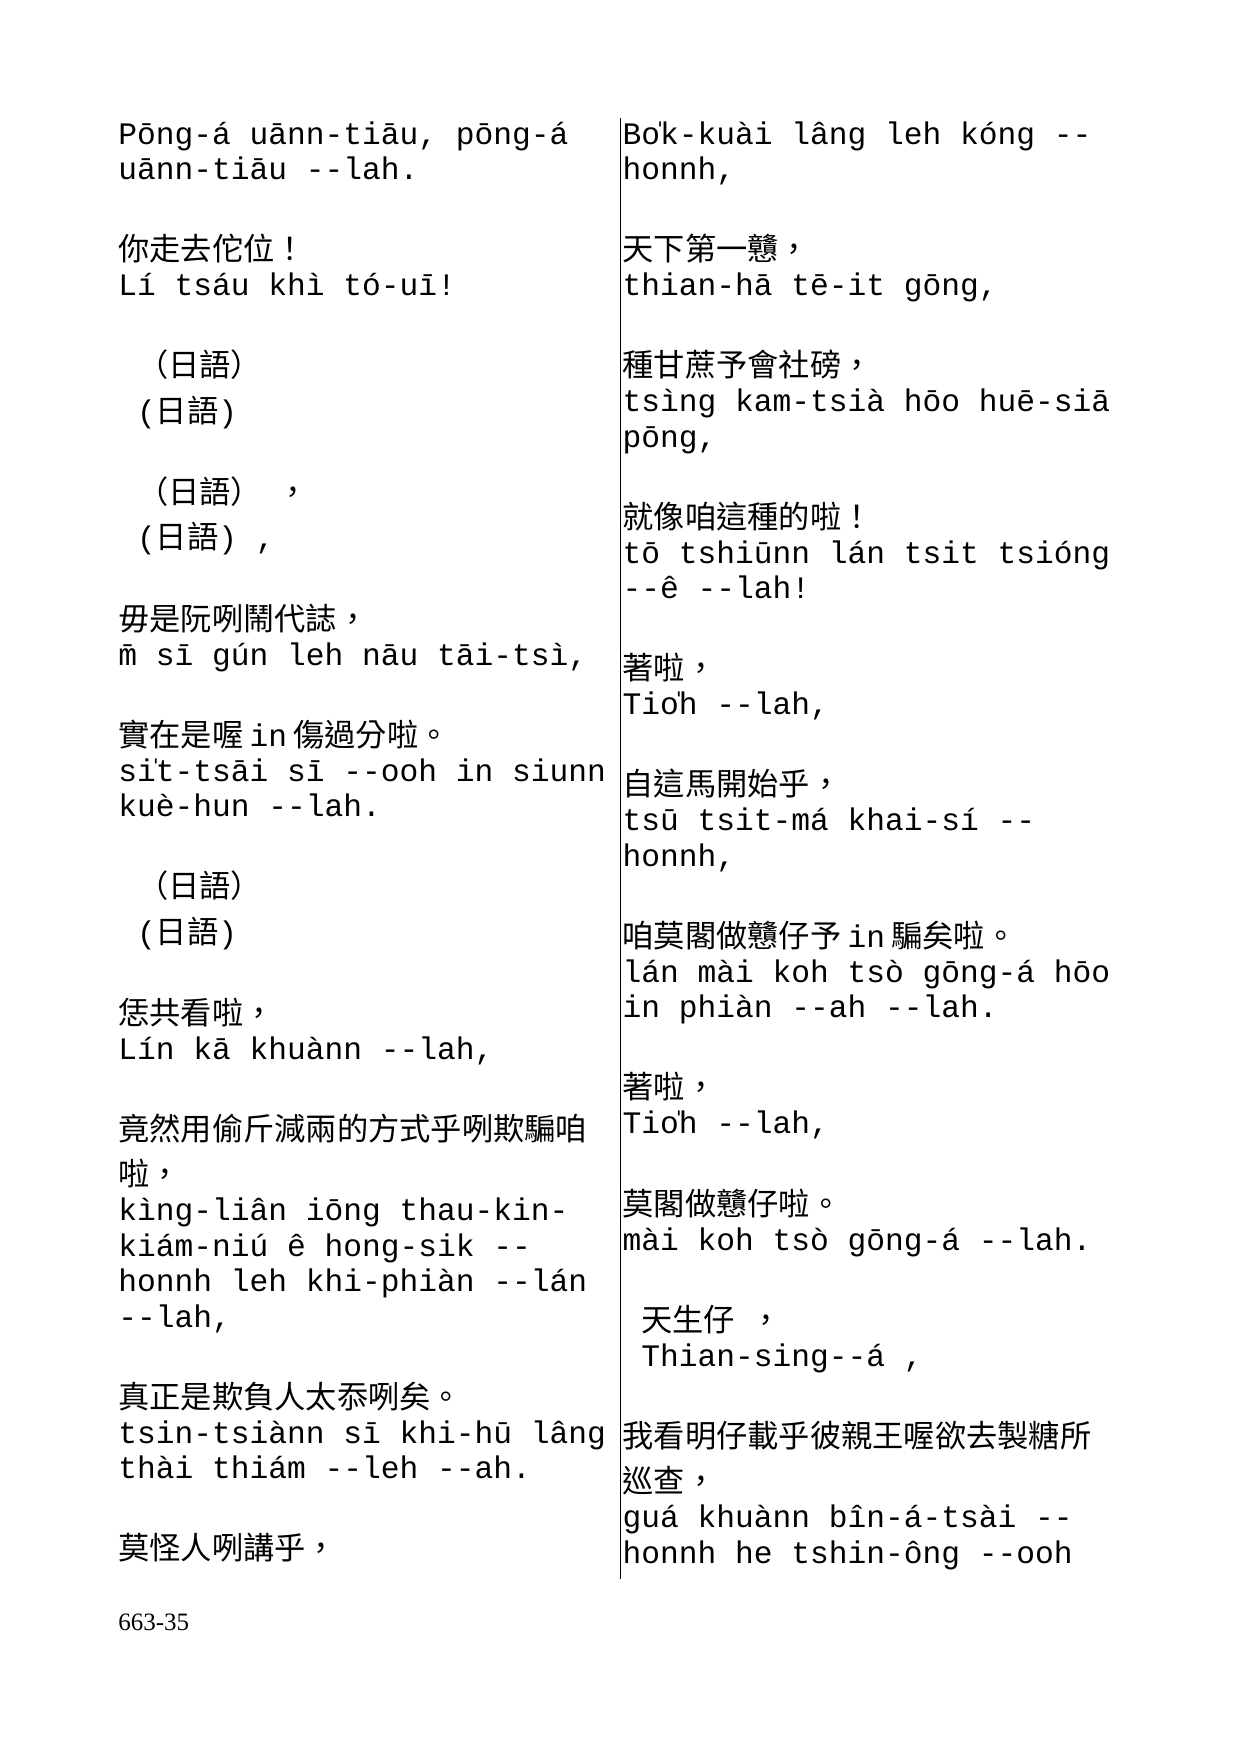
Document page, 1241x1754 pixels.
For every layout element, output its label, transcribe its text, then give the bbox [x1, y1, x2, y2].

text (日語) [118, 386, 618, 432]
text 實在是喔in傷過分啦。 [118, 710, 618, 755]
text 天下第一戇， [622, 224, 1122, 269]
text Pōng-á uānn-tiāu, pōng-á uānn-tiāu --lah. [118, 118, 618, 189]
text tō tshiūnn lán tsit tsióng --ê --lah! [622, 537, 1122, 608]
text 莫閣做戇仔啦。 [622, 1179, 1122, 1224]
text （日語） [118, 340, 618, 386]
text 莫怪人咧講乎， [118, 1523, 618, 1568]
text guá khuànn bîn-á-tsài --honnh he tshin-ông --ooh [622, 1502, 1122, 1572]
text m̄ sī gún leh nāu tāi-tsì, [118, 639, 618, 674]
text 就像咱這種的啦！ [622, 492, 1122, 537]
text tsin-tsiànn sī khi-hū lâng thài thiám --leh --ah. [118, 1417, 618, 1488]
text 咱莫閣做戇仔予in騙矣啦。 [622, 911, 1122, 956]
text 天生仔 ， [622, 1295, 1122, 1340]
text si̍t-tsāi sī --ooh in siunn kuè-hun --lah. [118, 755, 618, 826]
text lán mài koh tsò gōng-á hōo in phiàn --ah --lah. [622, 956, 1122, 1027]
text （日語） ， [118, 467, 618, 513]
text tsìng kam-tsià hōo huē-siā pōng, [622, 386, 1122, 456]
text （日語） [118, 862, 618, 907]
text 種甘蔗予會社磅， [622, 340, 1122, 386]
text (日語) [118, 907, 618, 953]
text tsū tsit-má khai-sí --honnh, [622, 804, 1122, 875]
text mài koh tsò gōng-á --lah. [622, 1224, 1122, 1259]
text 恁共看啦， [118, 988, 618, 1033]
text 自這馬開始乎， [622, 759, 1122, 804]
text Lí tsáu khì tó-uī! [118, 269, 618, 305]
text (日語) , [118, 513, 618, 558]
text thian-hā tē-it gōng, [622, 269, 1122, 305]
text Bo̍k-kuài lâng leh kóng --honnh, [622, 118, 1122, 189]
text Tio̍h --lah, [622, 688, 1122, 724]
text 著啦， [622, 1063, 1122, 1108]
text 我看明仔載乎彼親王喔欲去製糖所巡查， [622, 1411, 1122, 1502]
text 毋是阮咧鬧代誌， [118, 594, 618, 639]
text kìng-liân iōng thau-kin-kiám-niú ê hong-sik --honnh leh khi-phiàn --lán --lah, [118, 1195, 618, 1336]
text 真正是欺負人太忝咧矣。 [118, 1372, 618, 1417]
text 竟然用偷斤減兩的方式乎咧欺騙咱啦， [118, 1104, 618, 1195]
text 你走去佗位！ [118, 224, 618, 269]
text Tio̍h --lah, [622, 1108, 1122, 1143]
text Thian-sing--á , [622, 1340, 1122, 1376]
text Lín kā khuànn --lah, [118, 1033, 618, 1069]
text 著啦， [622, 643, 1122, 688]
